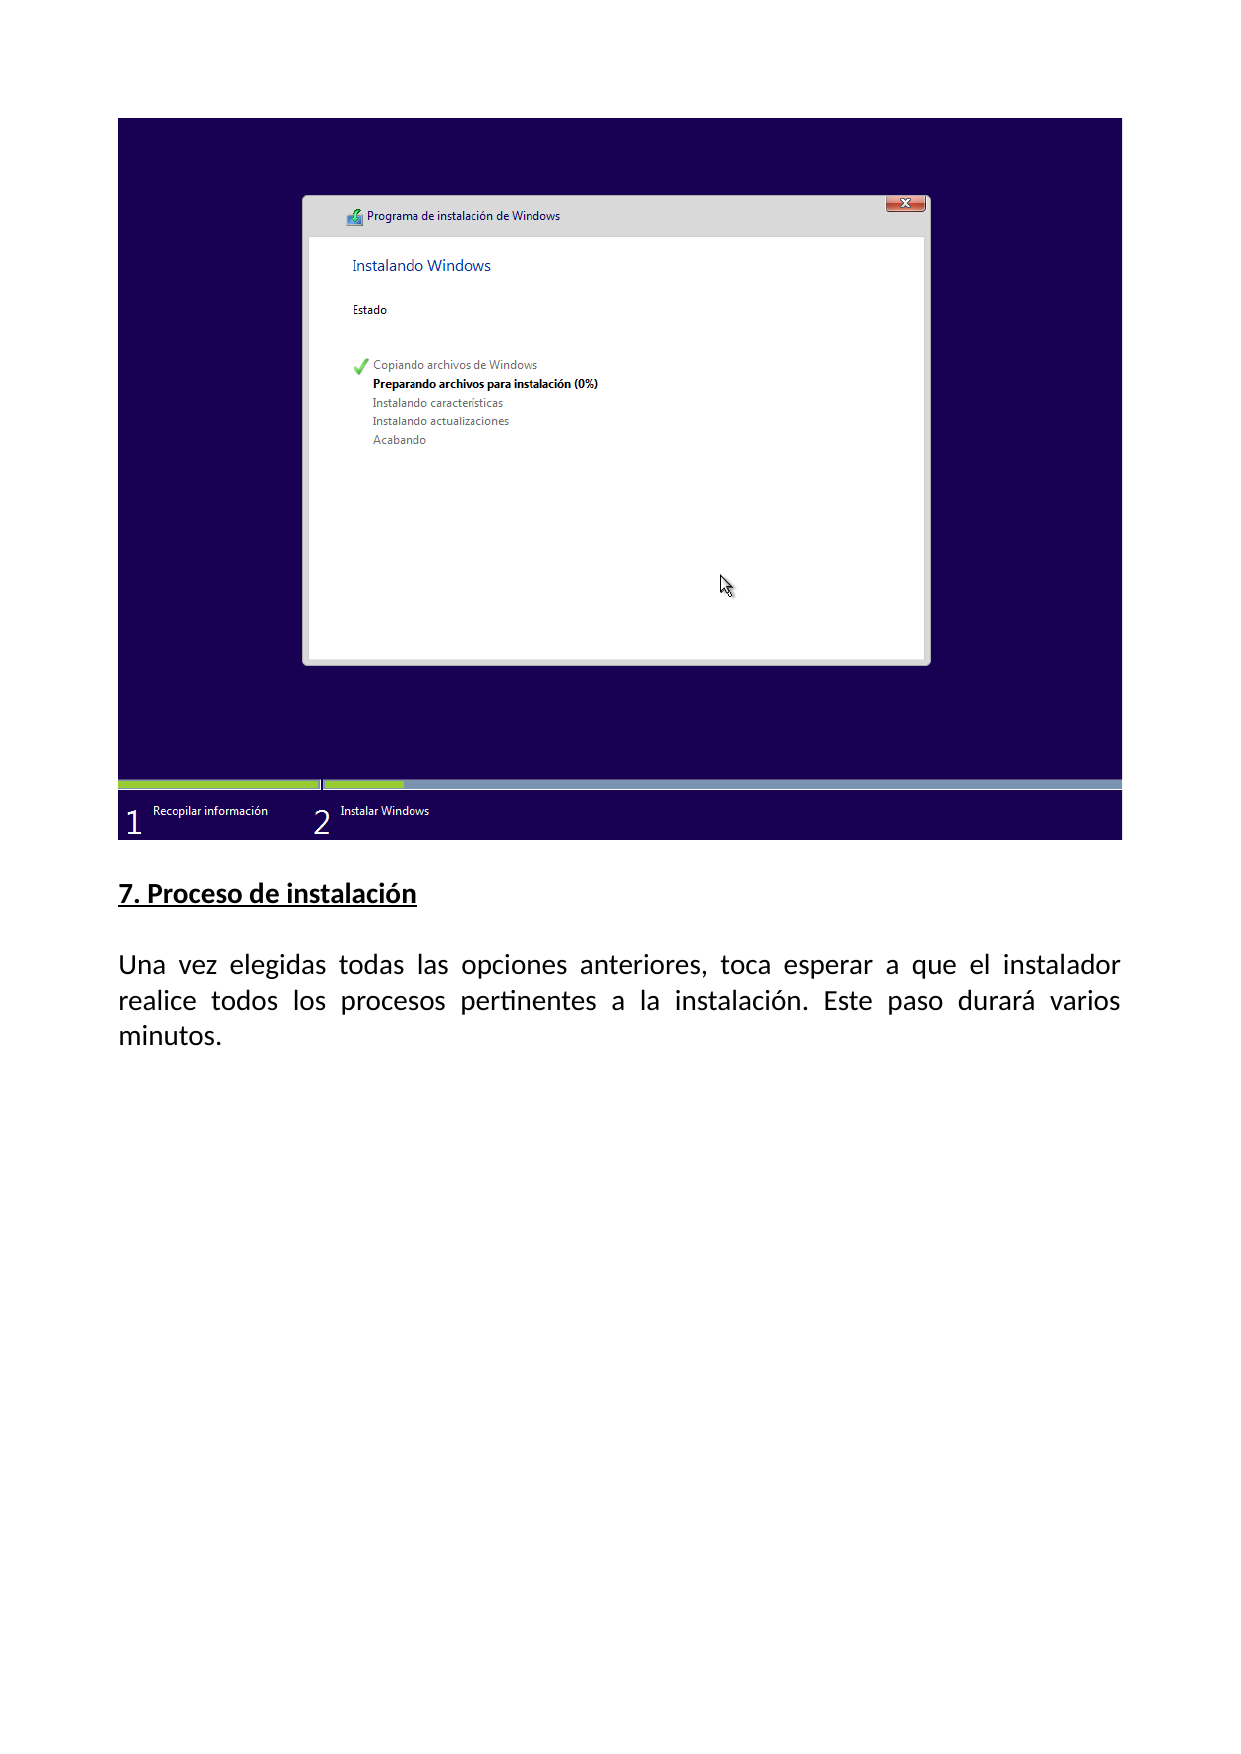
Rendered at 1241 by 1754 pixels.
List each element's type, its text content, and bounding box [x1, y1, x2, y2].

text 7. Proceso de instalación [118, 875, 1122, 910]
text Una vez elegidas todas las opciones anteriores, toca esperar a que el instalador realice todos los procesos pertinentes a la instalación. Este paso durará varios minutos. [118, 946, 1122, 1053]
picture [118, 118, 1123, 840]
